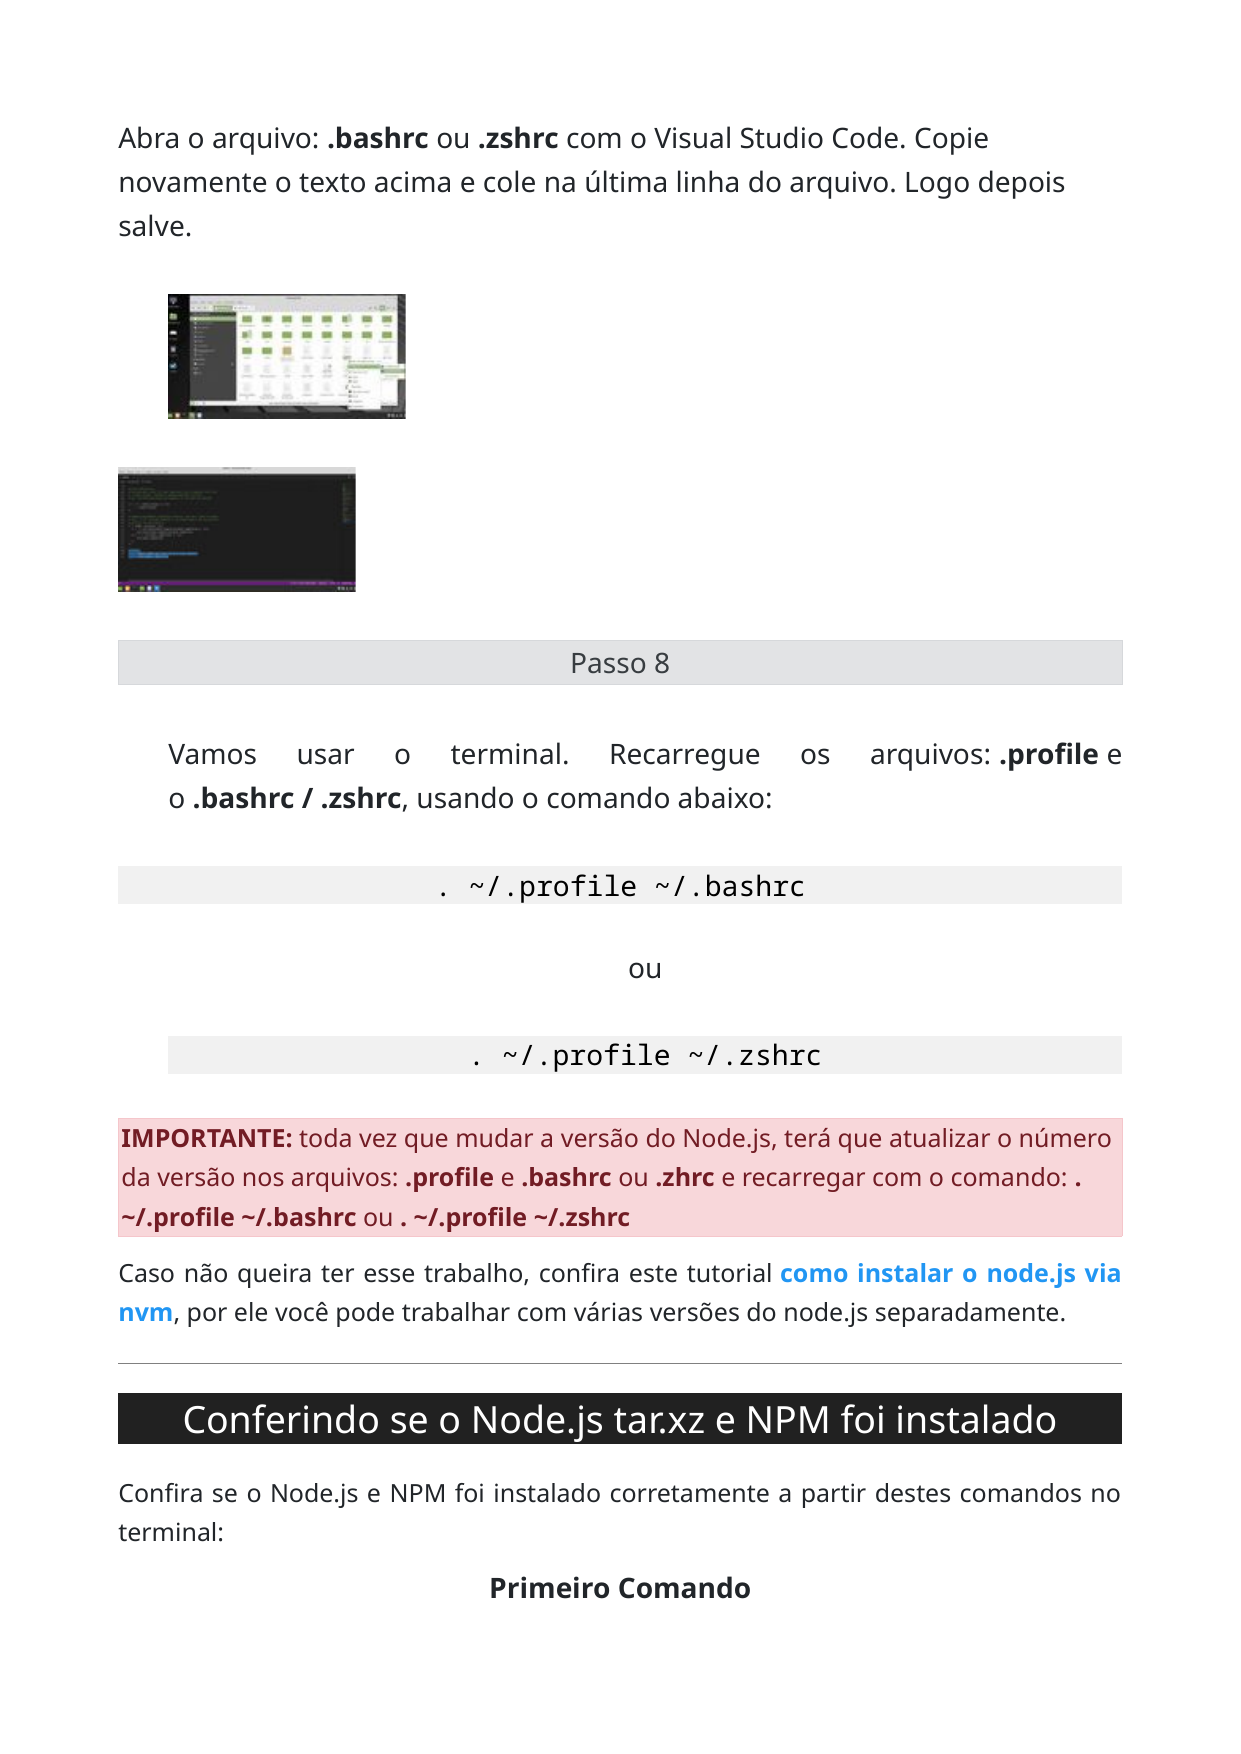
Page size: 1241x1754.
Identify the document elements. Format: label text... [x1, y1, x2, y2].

text Caso não queira ter esse trabalho, confira este tutorial como instalar o node.js via nvm, por ele você pode trabalhar com várias versões do node.js separadamente. [118, 1256, 1122, 1329]
text IMPORTANTE: toda vez que mudar a versão do Node.js, terá que atualizar o número da versão nos arquivos: .profile e .bashrc ou .zhrc e recarregar com o comando: . ~/.profile ~/.bashrc ou . ~/.profile ~/.zshrc [119, 1119, 1122, 1236]
text Passo 8 [119, 641, 1122, 684]
text Confira se o Node.js e NPM foi instalado corretamente a partir destes comandos no terminal: [118, 1475, 1122, 1548]
text Abra o arquivo: .bashrc ou .zshrc com o Visual Studio Code. Copie novamente o texto acima e cole na última linha do arquivo. Logo depois salve. [118, 118, 1122, 244]
subtitle Conferindo se o Node.js tar.xz e NPM foi instalado [118, 1393, 1122, 1444]
picture [168, 294, 406, 419]
text . ~/.profile ~/.zshrc [168, 1036, 1122, 1074]
text Primeiro Comando [118, 1568, 1122, 1607]
text . ~/.profile ~/.bashrc [118, 866, 1122, 904]
picture [118, 467, 356, 592]
text ou [168, 948, 1122, 986]
text Vamos usar o terminal. Recarregue os arquivos: .profile e o .bashrc / .zshrc, usando o comando abaixo: [168, 734, 1122, 816]
